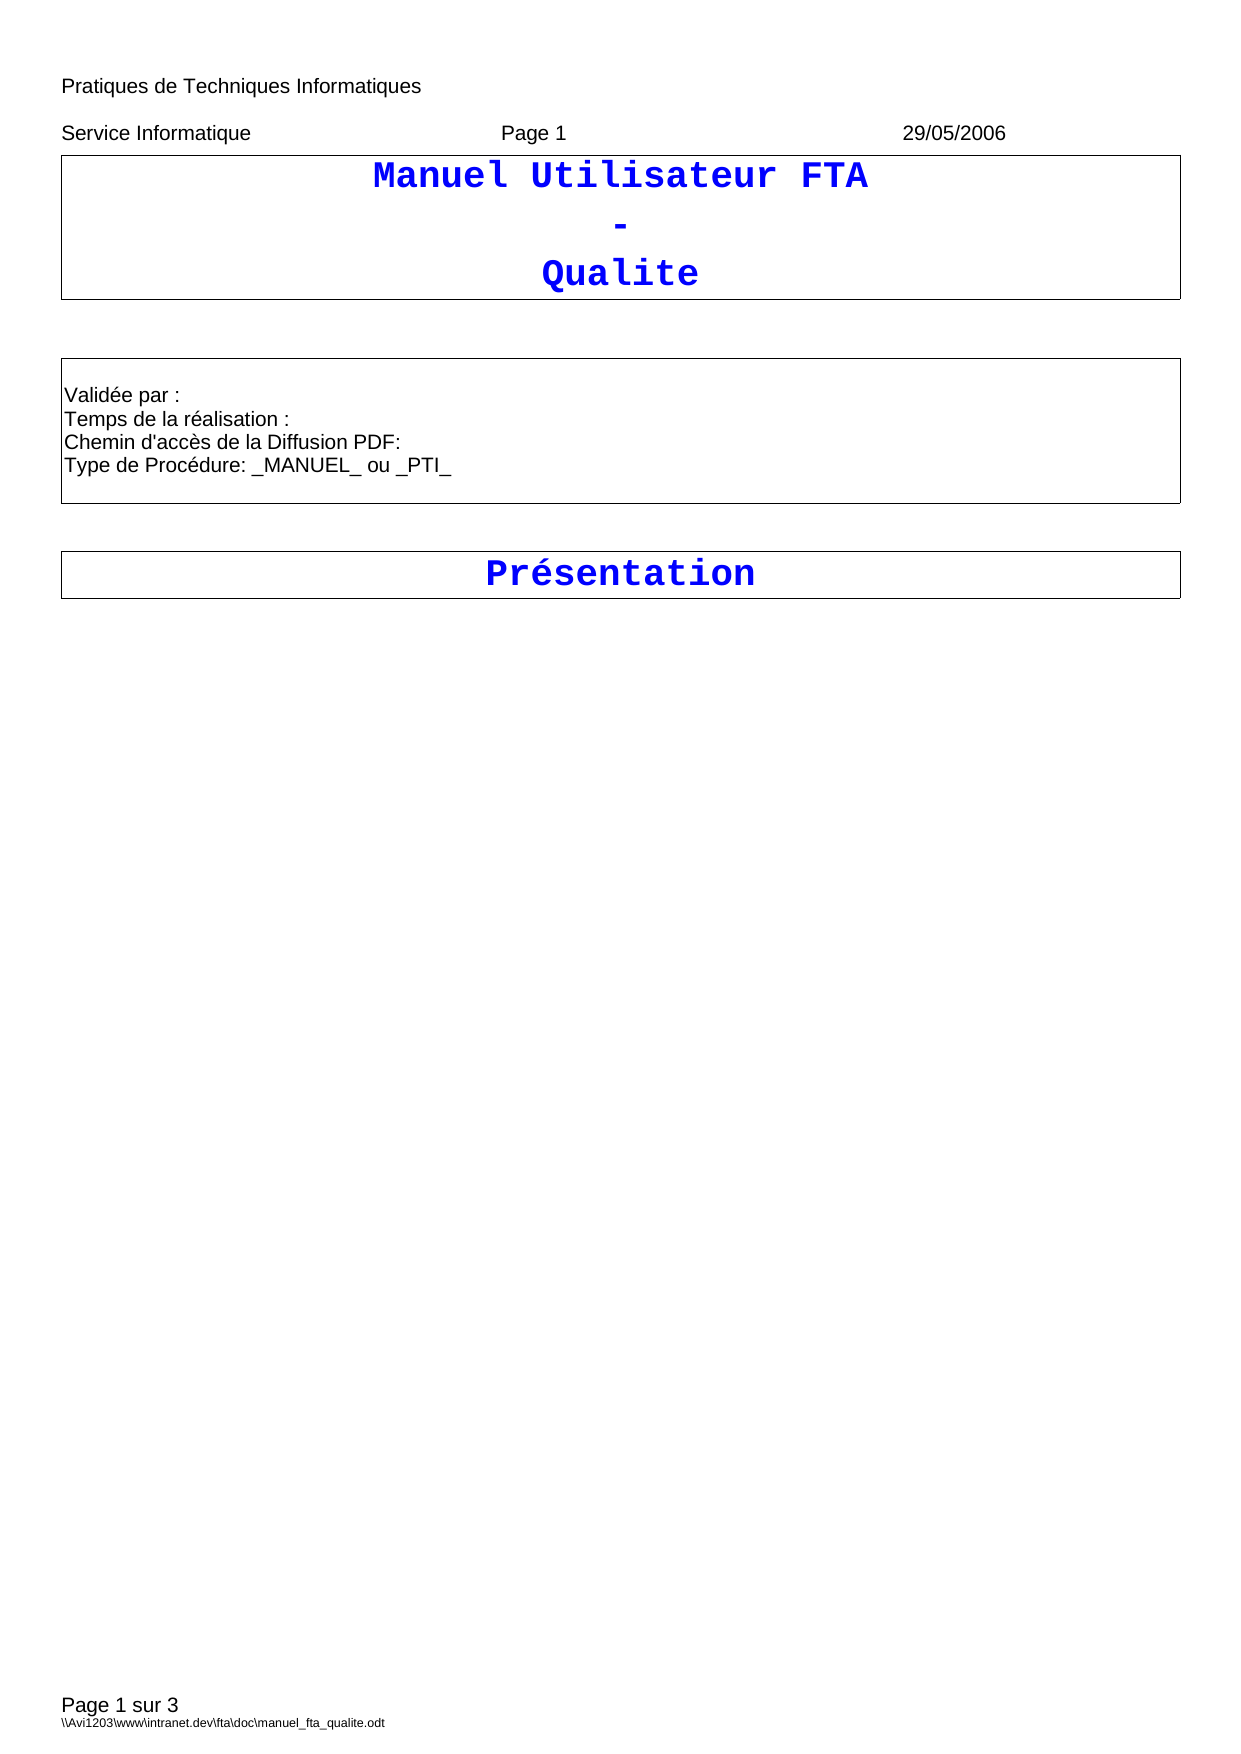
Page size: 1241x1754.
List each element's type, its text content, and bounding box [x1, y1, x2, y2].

subtitle Manuel Utilisateur FTA [62, 156, 1180, 199]
subtitle Présentation [62, 552, 1180, 598]
text Temps de la réalisation : [62, 404, 1180, 427]
subtitle Qualite [62, 252, 1180, 299]
text Validée par : [62, 381, 1180, 404]
text Type de Procédure: _MANUEL_ ou _PTI_ [62, 451, 1180, 477]
text Chemin d'accès de la Diffusion PDF: [62, 427, 1180, 451]
subtitle - [62, 203, 1180, 248]
